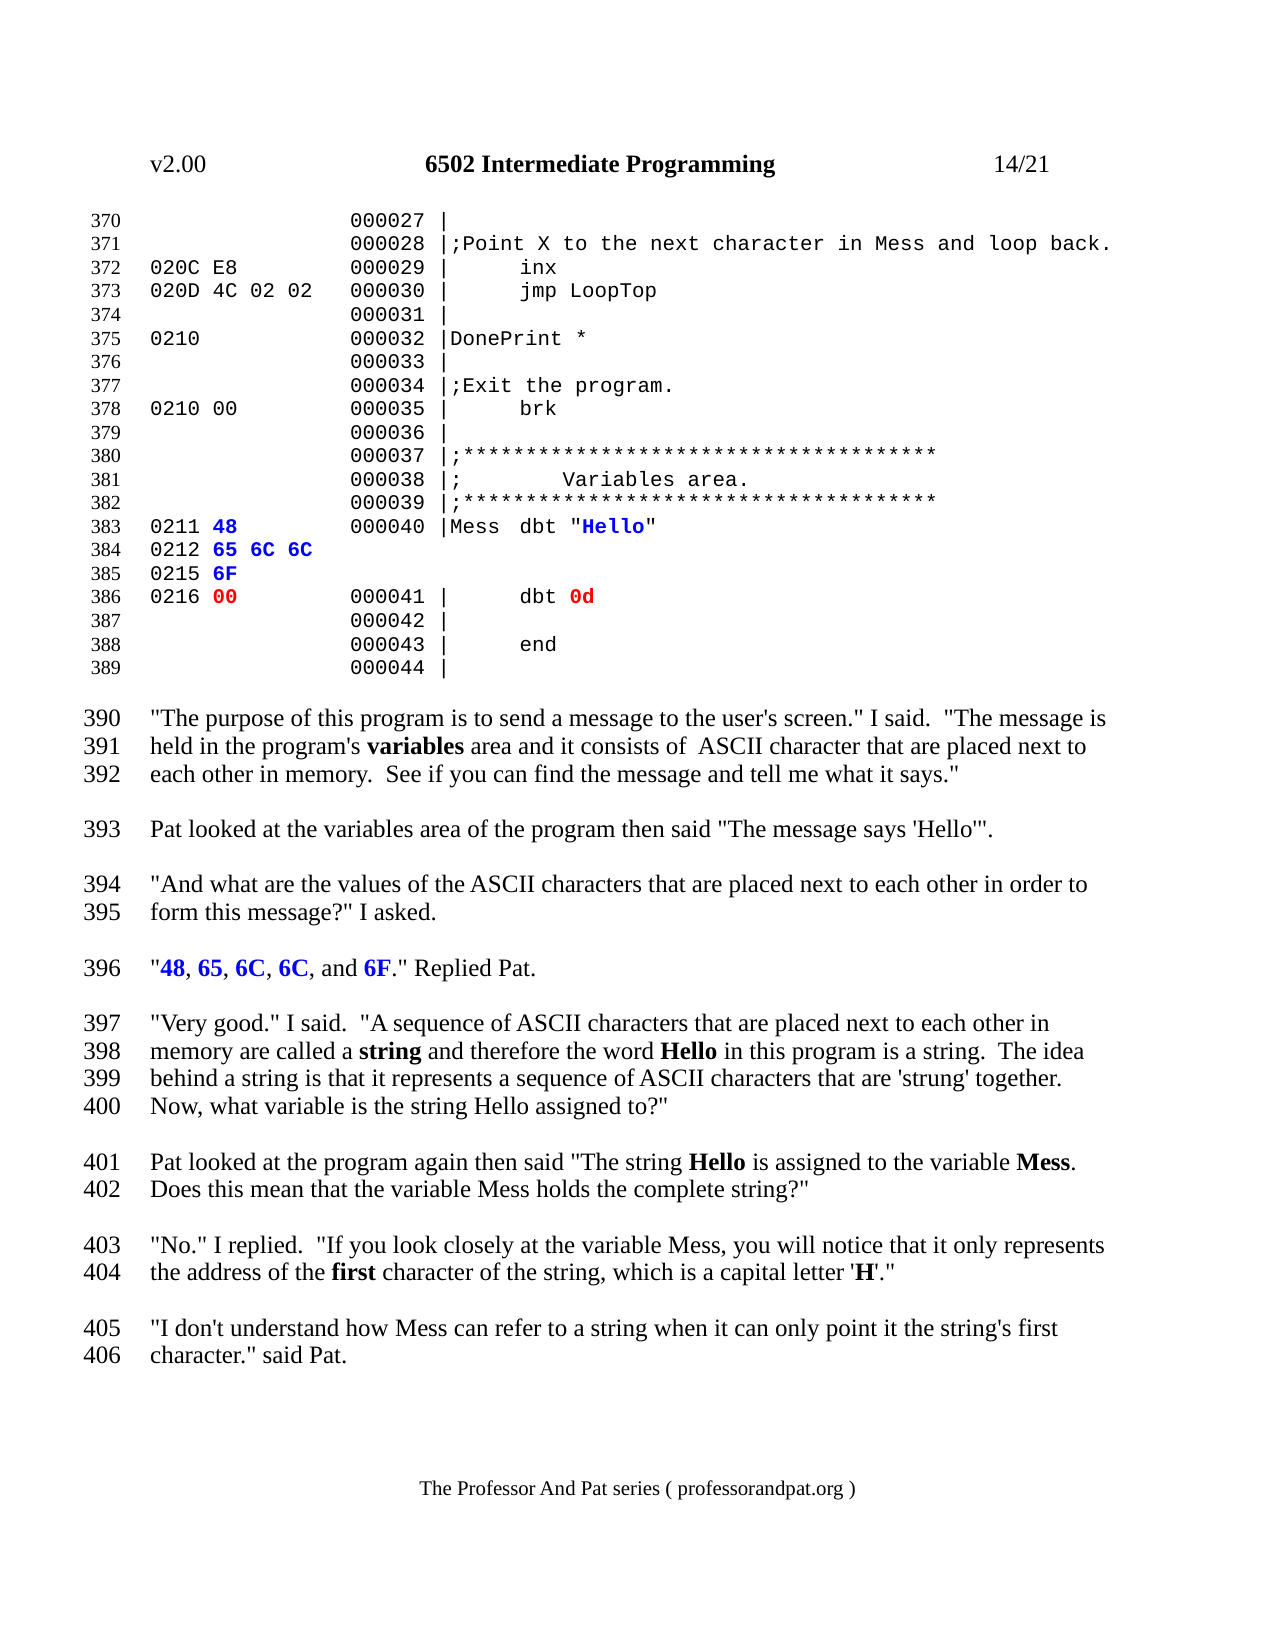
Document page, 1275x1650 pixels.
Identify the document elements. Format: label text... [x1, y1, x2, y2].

text Pat looked at the program again then said "The string Hello is assigned to the variable Mess. Does this mean that the variable Mess holds the complete string?" [150, 1148, 1125, 1203]
text 0211 48 000040 |Mess dbt "Hello" [150, 516, 1125, 539]
text 000042 | [150, 610, 1125, 634]
text 000033 | [150, 351, 1125, 375]
text 0215 6F [150, 563, 1125, 587]
text 000039 |;************************************** [150, 492, 1125, 516]
text 000034 |;Exit the program. [150, 375, 1125, 398]
text 000038 |; Variables area. [150, 469, 1125, 492]
text 0212 65 6C 6C [150, 539, 1125, 563]
text 000031 | [150, 304, 1125, 328]
text "And what are the values of the ASCII characters that are placed next to each other in order to form this message?" I asked. [150, 871, 1125, 926]
text "No." I replied. "If you look closely at the variable Mess, you will notice that it only represents the address of the first character of the string, which is a capital letter 'H'." [150, 1231, 1125, 1286]
text 020C E8 000029 | inx [150, 257, 1125, 281]
text "Very good." I said. "A sequence of ASCII characters that are placed next to each other in memory are called a string and therefore the word Hello in this program is a string. The idea behind a string is that it represents a sequence of ASCII characters that are 'strung' together. Now, what variable is the string Hello assigned to?" [150, 1009, 1125, 1120]
text 000027 | [150, 210, 1125, 233]
text 000044 | [150, 657, 1125, 681]
text 000028 |;Point X to the next character in Mess and loop back. [150, 233, 1125, 257]
text "The purpose of this program is to send a message to the user's screen." I said. "The message is held in the program's variables area and it consists of ASCII character that are placed next to each other in memory. See if you can find the message and tell me what it says." [150, 704, 1125, 787]
text "48, 65, 6C, 6C, and 6F." Replied Pat. [150, 954, 1125, 981]
text 000036 | [150, 422, 1125, 445]
text 0216 00 000041 | dbt 0d [150, 587, 1125, 610]
text 000043 | end [150, 634, 1125, 657]
text 0210 000032 |DonePrint * [150, 328, 1125, 351]
text "I don't understand how Mess can refer to a string when it can only point it the string's first character." said Pat. [150, 1314, 1125, 1369]
text 0210 00 000035 | brk [150, 398, 1125, 422]
text 020D 4C 02 02 000030 | jmp LoopTop [150, 281, 1125, 304]
text 000037 |;************************************** [150, 445, 1125, 469]
text Pat looked at the variables area of the program then said "The message says 'Hello'". [150, 815, 1125, 843]
